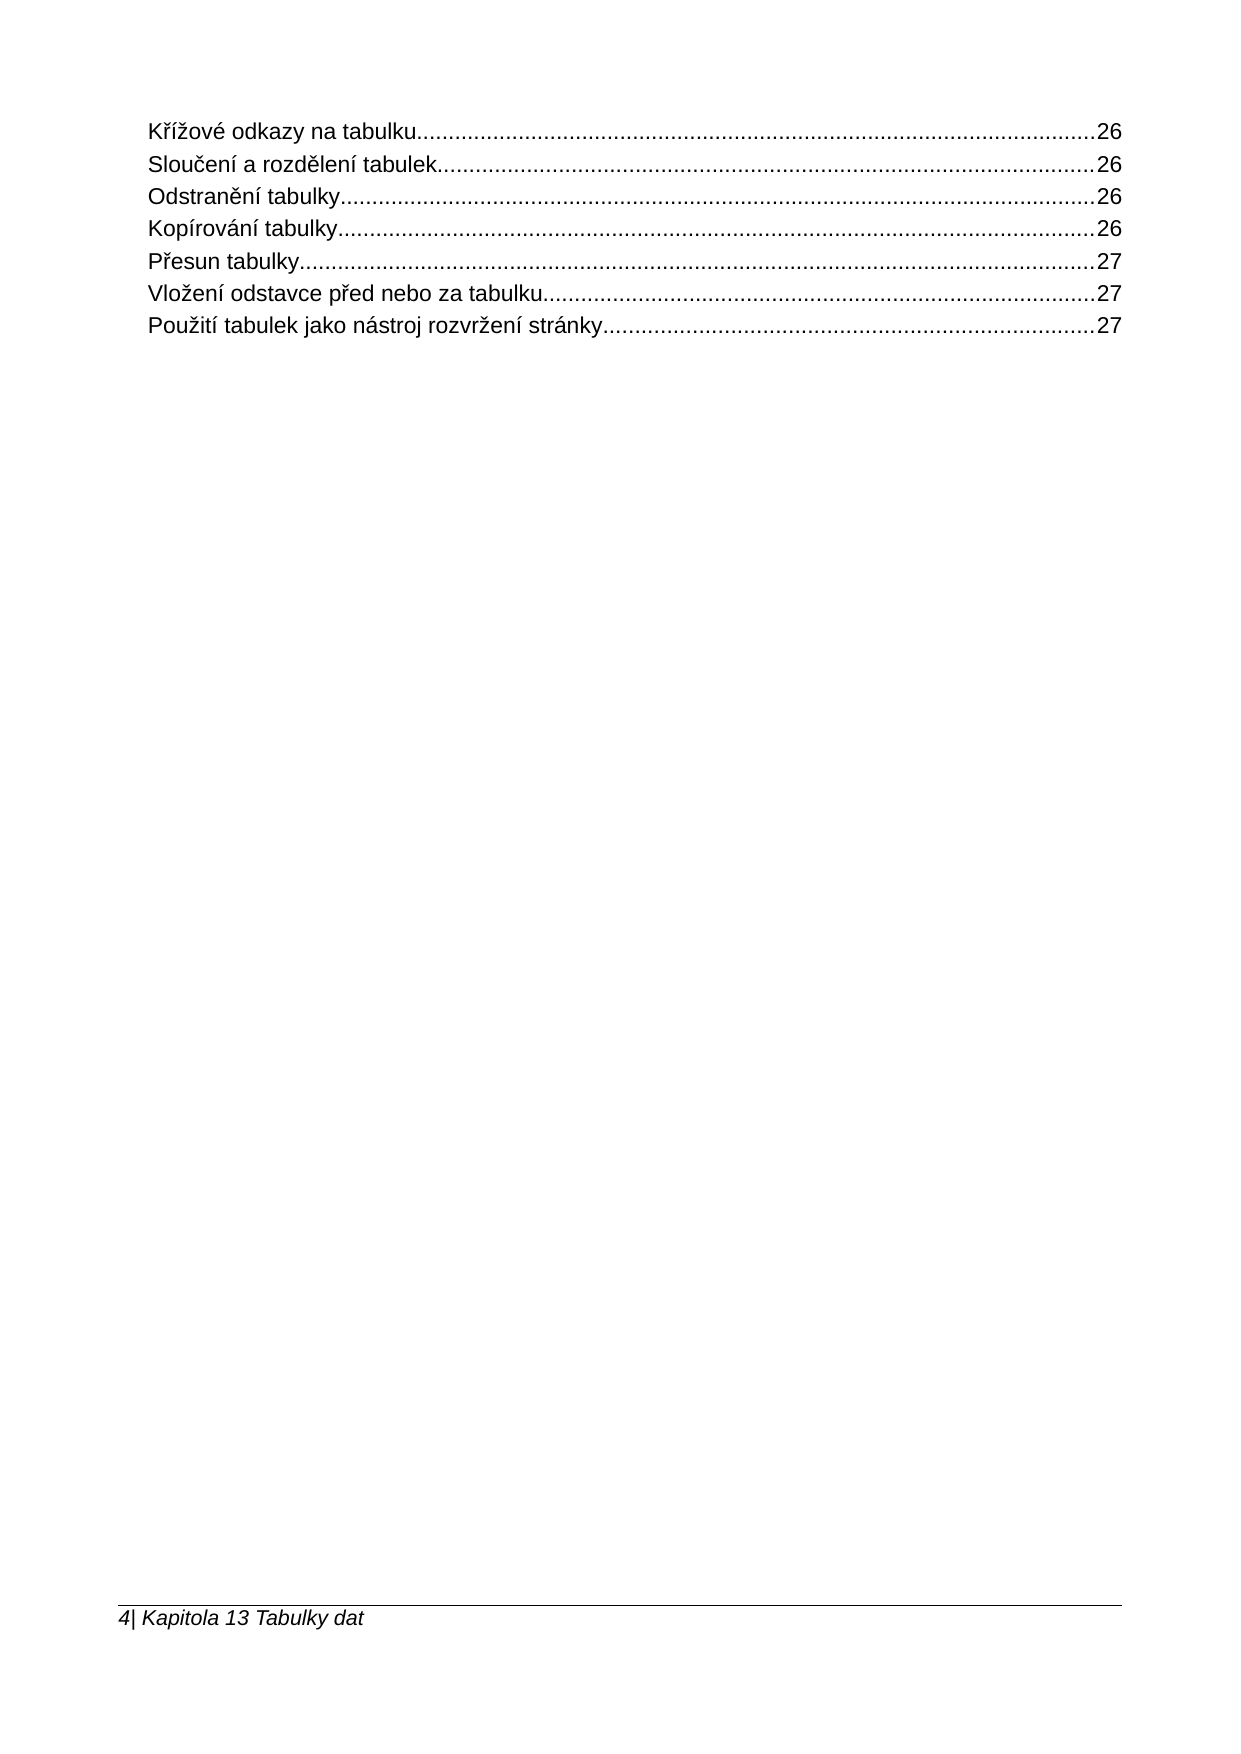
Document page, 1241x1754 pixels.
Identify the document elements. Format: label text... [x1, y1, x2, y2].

text Použití tabulek jako nástroj rozvržení stránky 27 [148, 312, 1122, 339]
text Vložení odstavce před nebo za tabulku 27 [148, 280, 1122, 306]
text Křížové odkazy na tabulku 26 [148, 118, 1122, 144]
text Přesun tabulky 27 [148, 248, 1122, 274]
text Odstranění tabulky 26 [148, 183, 1122, 209]
text Sloučení a rozdělení tabulek 26 [148, 151, 1122, 177]
text Kopírování tabulky 26 [148, 215, 1122, 242]
